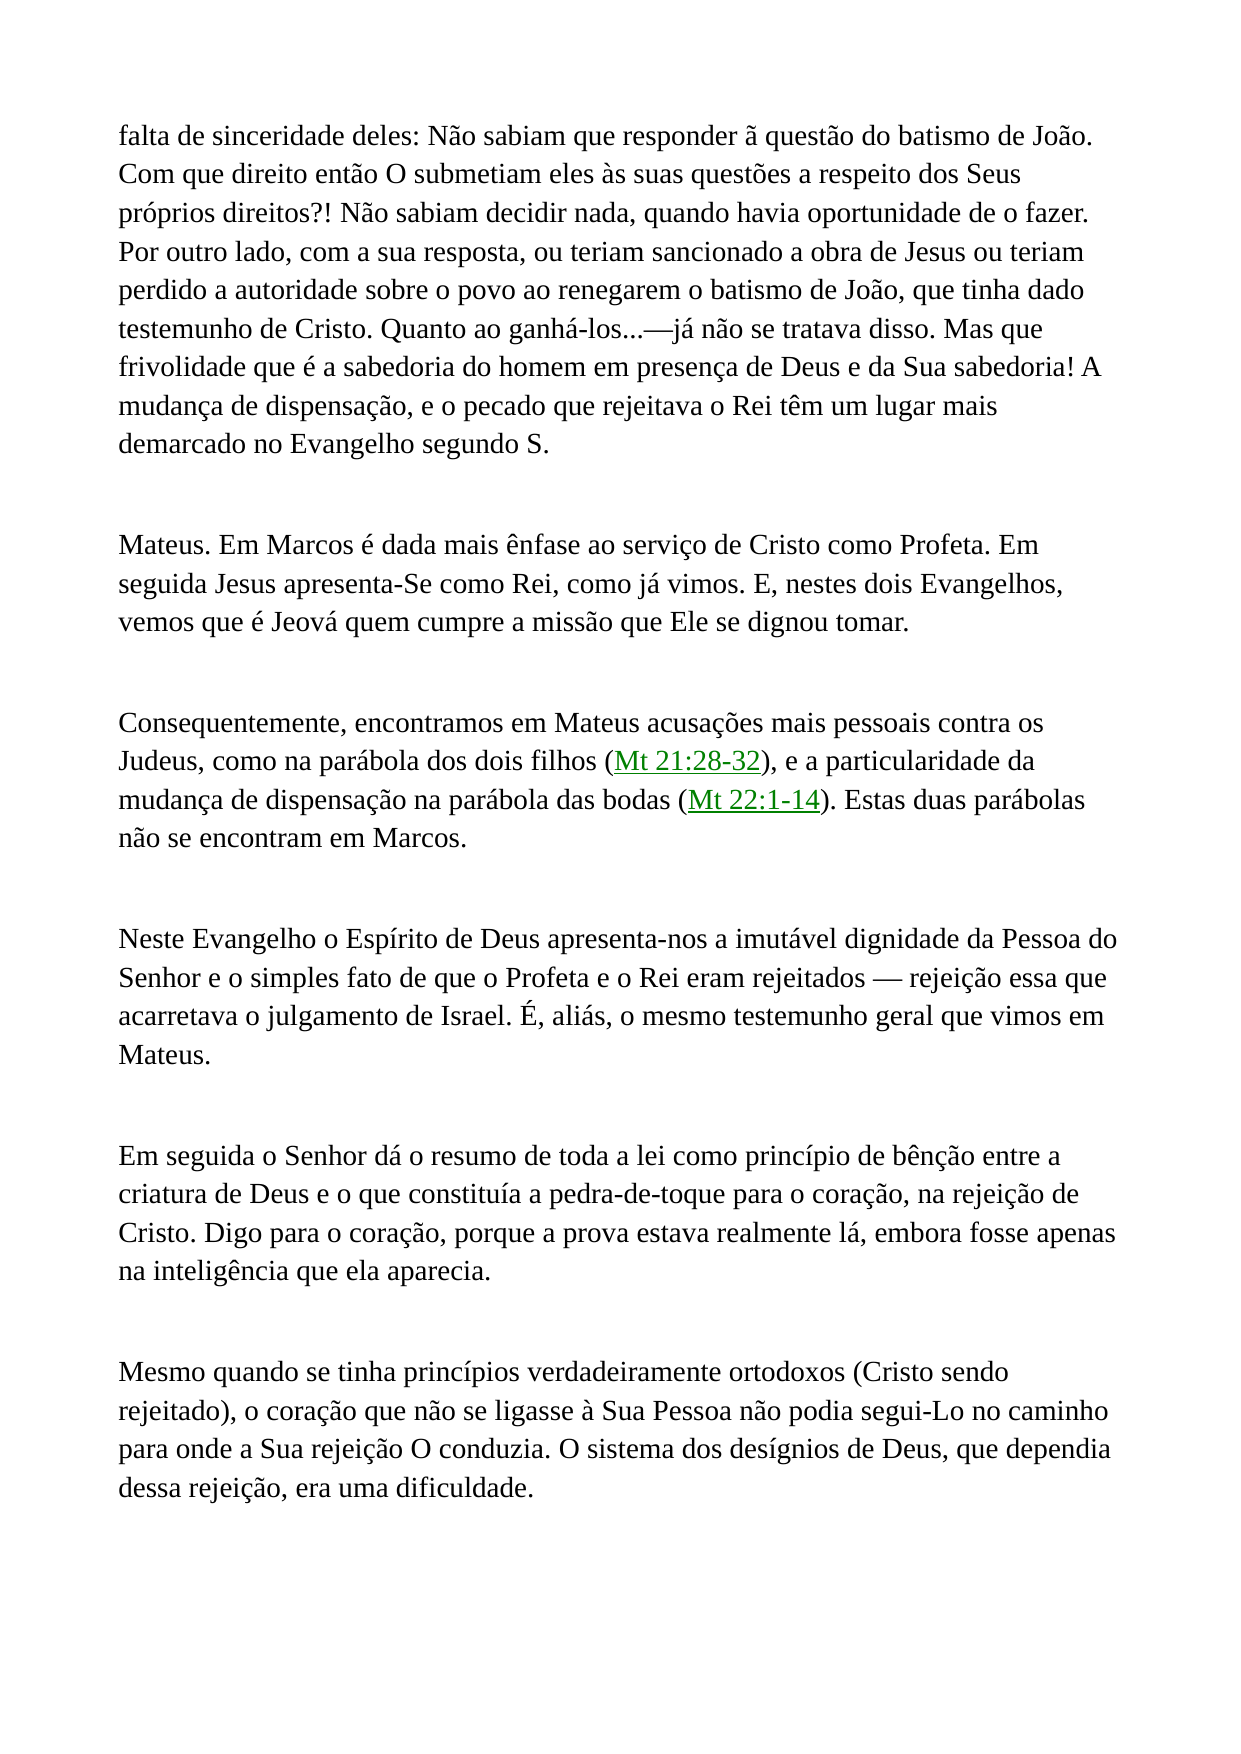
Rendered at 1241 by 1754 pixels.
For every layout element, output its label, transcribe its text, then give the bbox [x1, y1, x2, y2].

text Consequentemente, encontramos em Mateus acusações mais pessoais contra os Judeus, como na parábola dos dois filhos (Mt 21:28-32), e a particularidade da mudança de dispensação na parábola das bodas (Mt 22:1-14). Estas duas parábolas não se encontram em Marcos. [118, 705, 1122, 854]
text Mesmo quando se tinha princípios verdadeiramente ortodoxos (Cristo sendo rejeitado), o coração que não se ligasse à Sua Pessoa não podia segui-Lo no caminho para onde a Sua rejeição O conduzia. O sistema dos desígnios de Deus, que dependia dessa rejeição, era uma dificuldade. [118, 1354, 1122, 1503]
text Mateus. Em Marcos é dada mais ênfase ao serviço de Cristo como Profeta. Em seguida Jesus apresenta-Se como Rei, como já vimos. E, nestes dois Evangelhos, vemos que é Jeová quem cumpre a missão que Ele se dignou tomar. [118, 527, 1122, 638]
text Neste Evangelho o Espírito de Deus apresenta-nos a imutável dignidade da Pessoa do Senhor e o simples fato de que o Profeta e o Rei eram rejeitados — rejeição essa que acarretava o julgamento de Israel. É, aliás, o mesmo testemunho geral que vimos em Mateus. [118, 921, 1122, 1071]
text falta de sinceridade deles: Não sabiam que responder ã questão do batismo de João. Com que direito então O submetiam eles às suas questões a respeito dos Seus próprios direitos?! Não sabiam decidir nada, quando havia oportunidade de o fazer. Por outro lado, com a sua resposta, ou teriam sancionado a obra de Jesus ou teriam perdido a autoridade sobre o povo ao renegarem o batismo de João, que tinha dado testemunho de Cristo. Quanto ao ganhá-los...—já não se tratava disso. Mas que frivolidade que é a sabedoria do homem em presença de Deus e da Sua sabedoria! A mudança de dispensação, e o pecado que rejeitava o Rei têm um lugar mais demarcado no Evangelho segundo S. [118, 118, 1122, 460]
text Em seguida o Senhor dá o resumo de toda a lei como princípio de bênção entre a criatura de Deus e o que constituía a pedra-de-toque para o coração, na rejeição de Cristo. Digo para o coração, porque a prova estava realmente lá, embora fosse apenas na inteligência que ela aparecia. [118, 1138, 1122, 1287]
